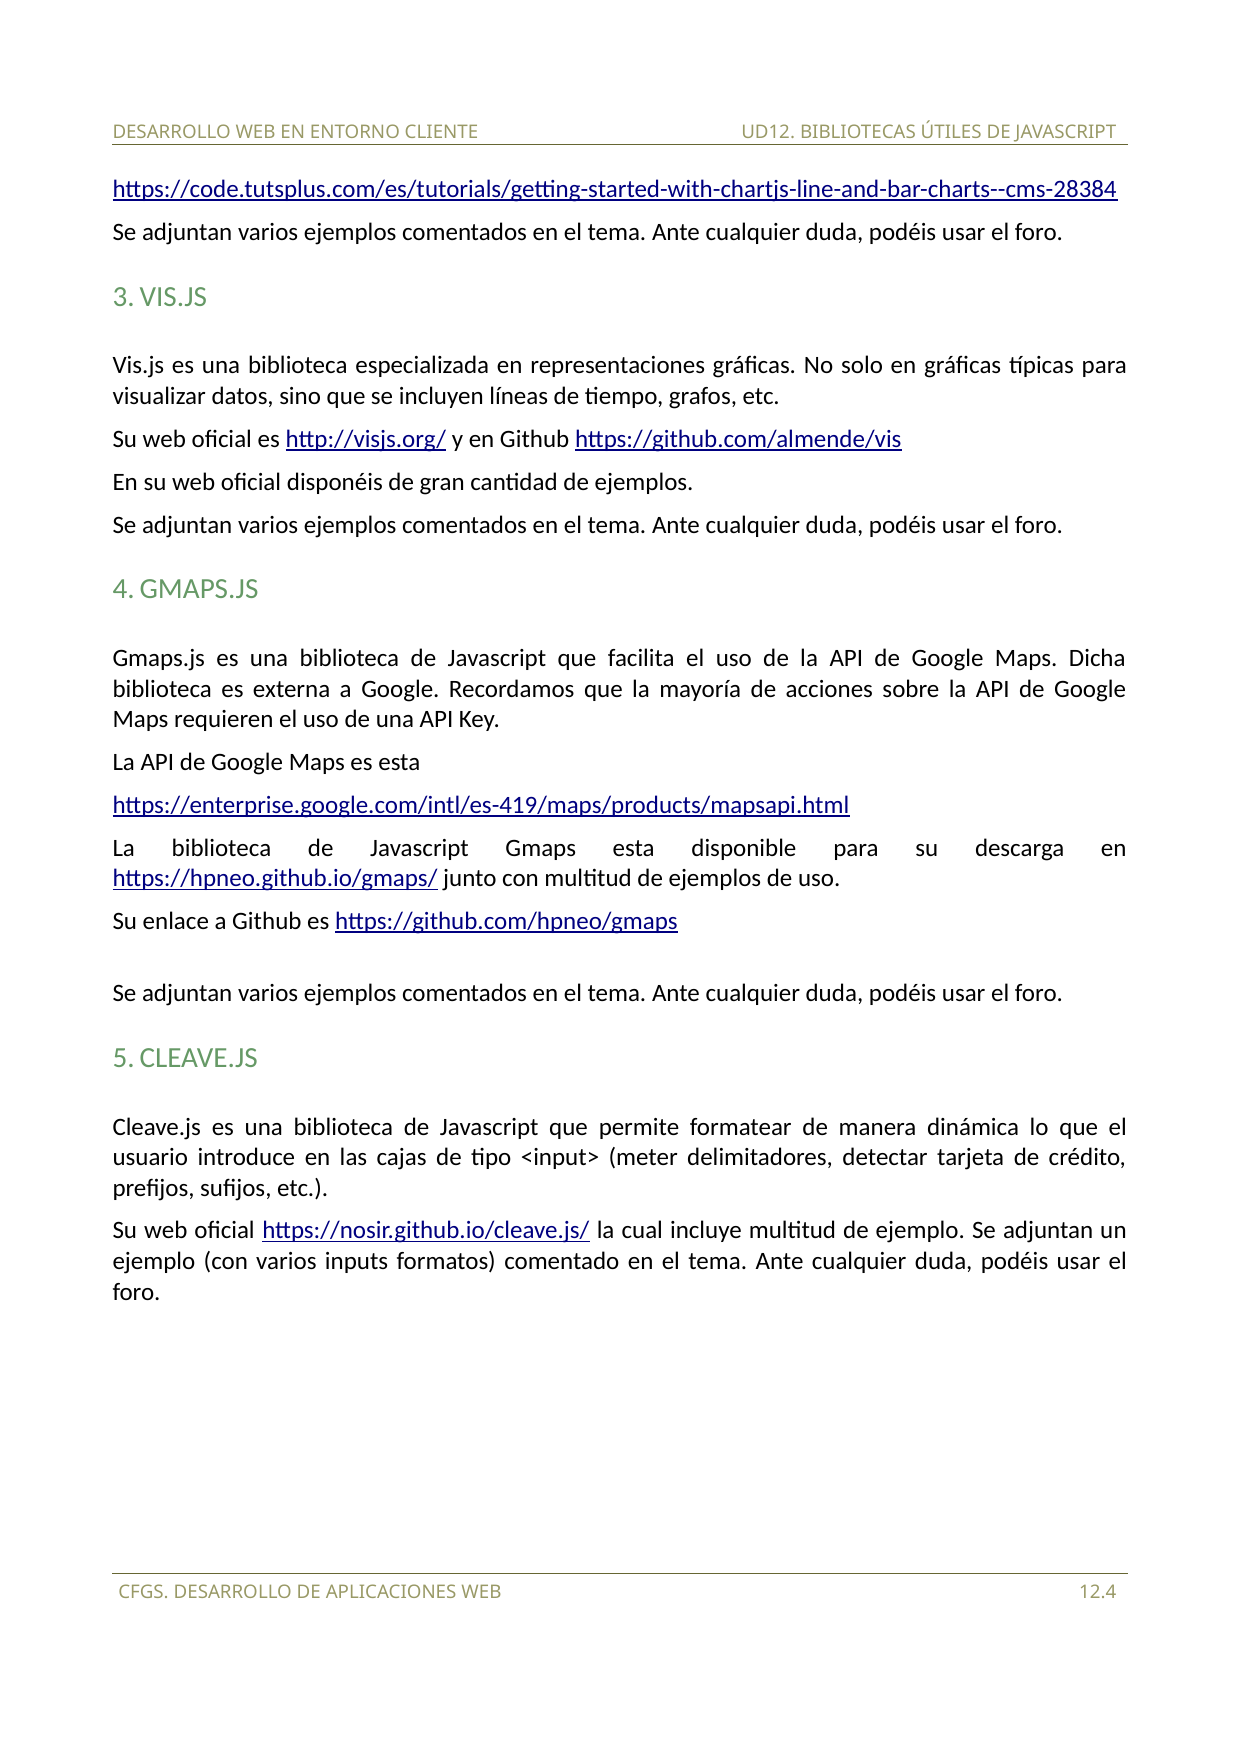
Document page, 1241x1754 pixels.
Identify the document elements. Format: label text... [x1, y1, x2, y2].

text Su web oficial es http://visjs.org/ y en Github https://github.com/almende/vis [112, 423, 1128, 453]
text https://code.tutsplus.com/es/tutorials/getting-started-with-chartjs-line-and-bar-charts--cms-28384 [112, 173, 1128, 204]
text Gmaps.js es una biblioteca de Javascript que facilita el uso de la API de Google Maps. Dicha biblioteca es externa a Google. Recordamos que la mayoría de acciones sobre la API de Google Maps requieren el uso de una API Key. [112, 642, 1128, 734]
text Se adjuntan varios ejemplos comentados en el tema. Ante cualquier duda, podéis usar el foro. [112, 216, 1128, 247]
subtitle Vis.js [112, 278, 1128, 313]
text En su web oficial disponéis de gran cantidad de ejemplos. [112, 466, 1128, 496]
text La biblioteca de Javascript Gmaps esta disponible para su descarga en https://hpneo.github.io/gmaps/ junto con multitud de ejemplos de uso. [112, 832, 1128, 893]
text Se adjuntan varios ejemplos comentados en el tema. Ante cualquier duda, podéis usar el foro. [112, 977, 1128, 1008]
text Se adjuntan varios ejemplos comentados en el tema. Ante cualquier duda, podéis usar el foro. [112, 509, 1128, 539]
subtitle Gmaps.js [112, 571, 1128, 606]
text Su enlace a Github es https://github.com/hpneo/gmaps [112, 906, 1128, 936]
subtitle Cleave.js [112, 1039, 1128, 1074]
text https://enterprise.google.com/intl/es-419/maps/products/mapsapi.html [112, 789, 1128, 820]
text Cleave.js es una biblioteca de Javascript que permite formatear de manera dinámica lo que el usuario introduce en las cajas de tipo <input> (meter delimitadores, detectar tarjeta de crédito, prefijos, sufijos, etc.). [112, 1111, 1128, 1202]
text La API de Google Maps es esta [112, 746, 1128, 777]
text Vis.js es una biblioteca especializada en representaciones gráficas. No solo en gráficas típicas para visualizar datos, sino que se incluyen líneas de tiempo, grafos, etc. [112, 349, 1128, 411]
text Su web oficial https://nosir.github.io/cleave.js/ la cual incluye multitud de ejemplo. Se adjuntan un ejemplo (con varios inputs formatos) comentado en el tema. Ante cualquier duda, podéis usar el foro. [112, 1214, 1128, 1306]
